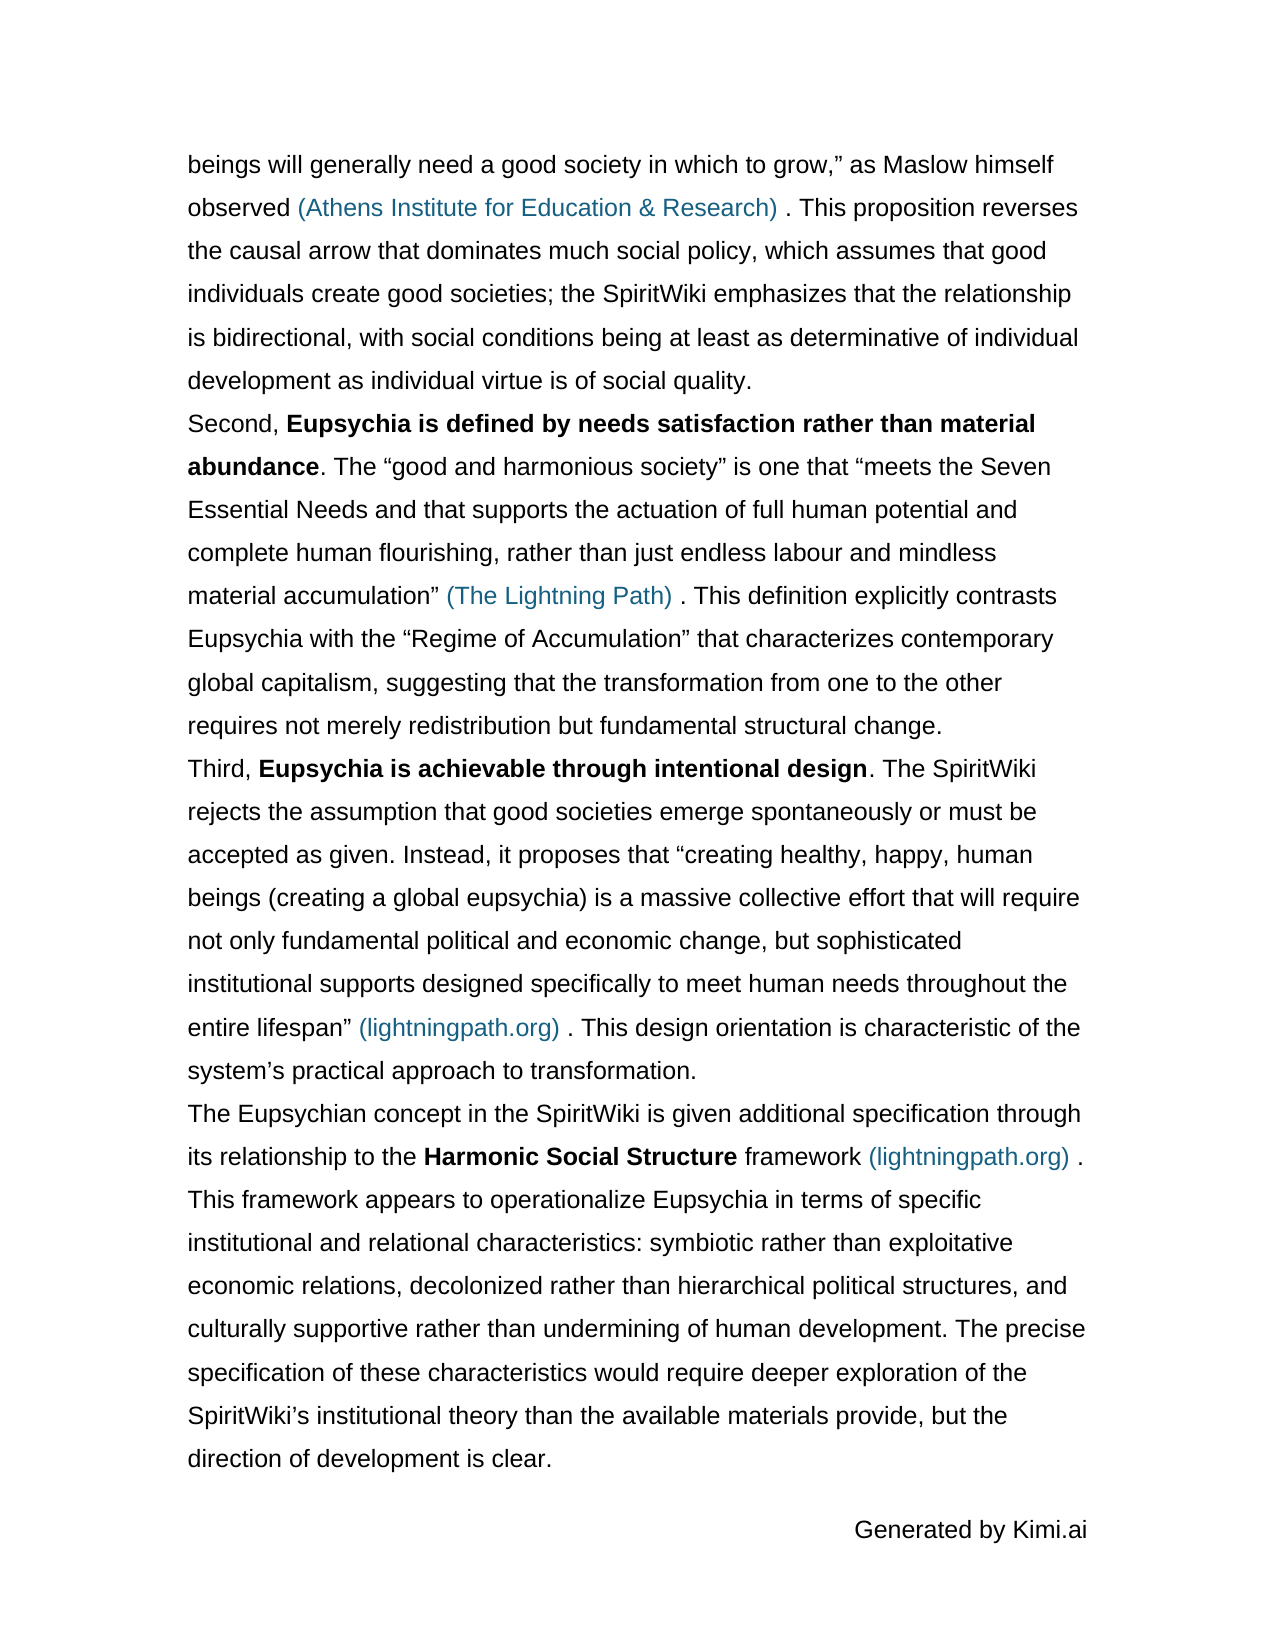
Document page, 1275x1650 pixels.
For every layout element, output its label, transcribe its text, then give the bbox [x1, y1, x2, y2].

text Third, Eupsychia is achievable through intentional design. The SpiritWiki rejects the assumption that good societies emerge spontaneously or must be accepted as given. Instead, it proposes that “creating healthy, happy, human beings (creating a global eupsychia) is a massive collective effort that will require not only fundamental political and economic change, but sophisticated institutional supports designed specifically to meet human needs throughout the entire lifespan” (lightningpath.org) . This design orientation is characteristic of the system’s practical approach to transformation. [187, 754, 1087, 1084]
text beings will generally need a good society in which to grow,” as Maslow himself observed (Athens Institute for Education & Research) . This proposition reverses the causal arrow that dominates much social policy, which assumes that good individuals create good societies; the SpiritWiki emphasizes that the relationship is bidirectional, with social conditions being at least as determinative of individual development as individual virtue is of social quality. [187, 150, 1087, 394]
text Second, Eupsychia is defined by needs satisfaction rather than material abundance. The “good and harmonious society” is one that “meets the Seven Essential Needs and that supports the actuation of full human potential and complete human flourishing, rather than just endless labour and mindless material accumulation” (The Lightning Path) . This definition explicitly contrasts Eupsychia with the “Regime of Accumulation” that characterizes contemporary global capitalism, suggesting that the transformation from one to the other requires not merely redistribution but fundamental structural change. [187, 409, 1087, 739]
text The Eupsychian concept in the SpiritWiki is given additional specification through its relationship to the Harmonic Social Structure framework (lightningpath.org) . This framework appears to operationalize Eupsychia in terms of specific institutional and relational characteristics: symbiotic rather than exploitative economic relations, decolonized rather than hierarchical political structures, and culturally supportive rather than undermining of human development. The precise specification of these characteristics would require deeper exploration of the SpiritWiki’s institutional theory than the available materials provide, but the direction of development is clear. [187, 1099, 1087, 1472]
